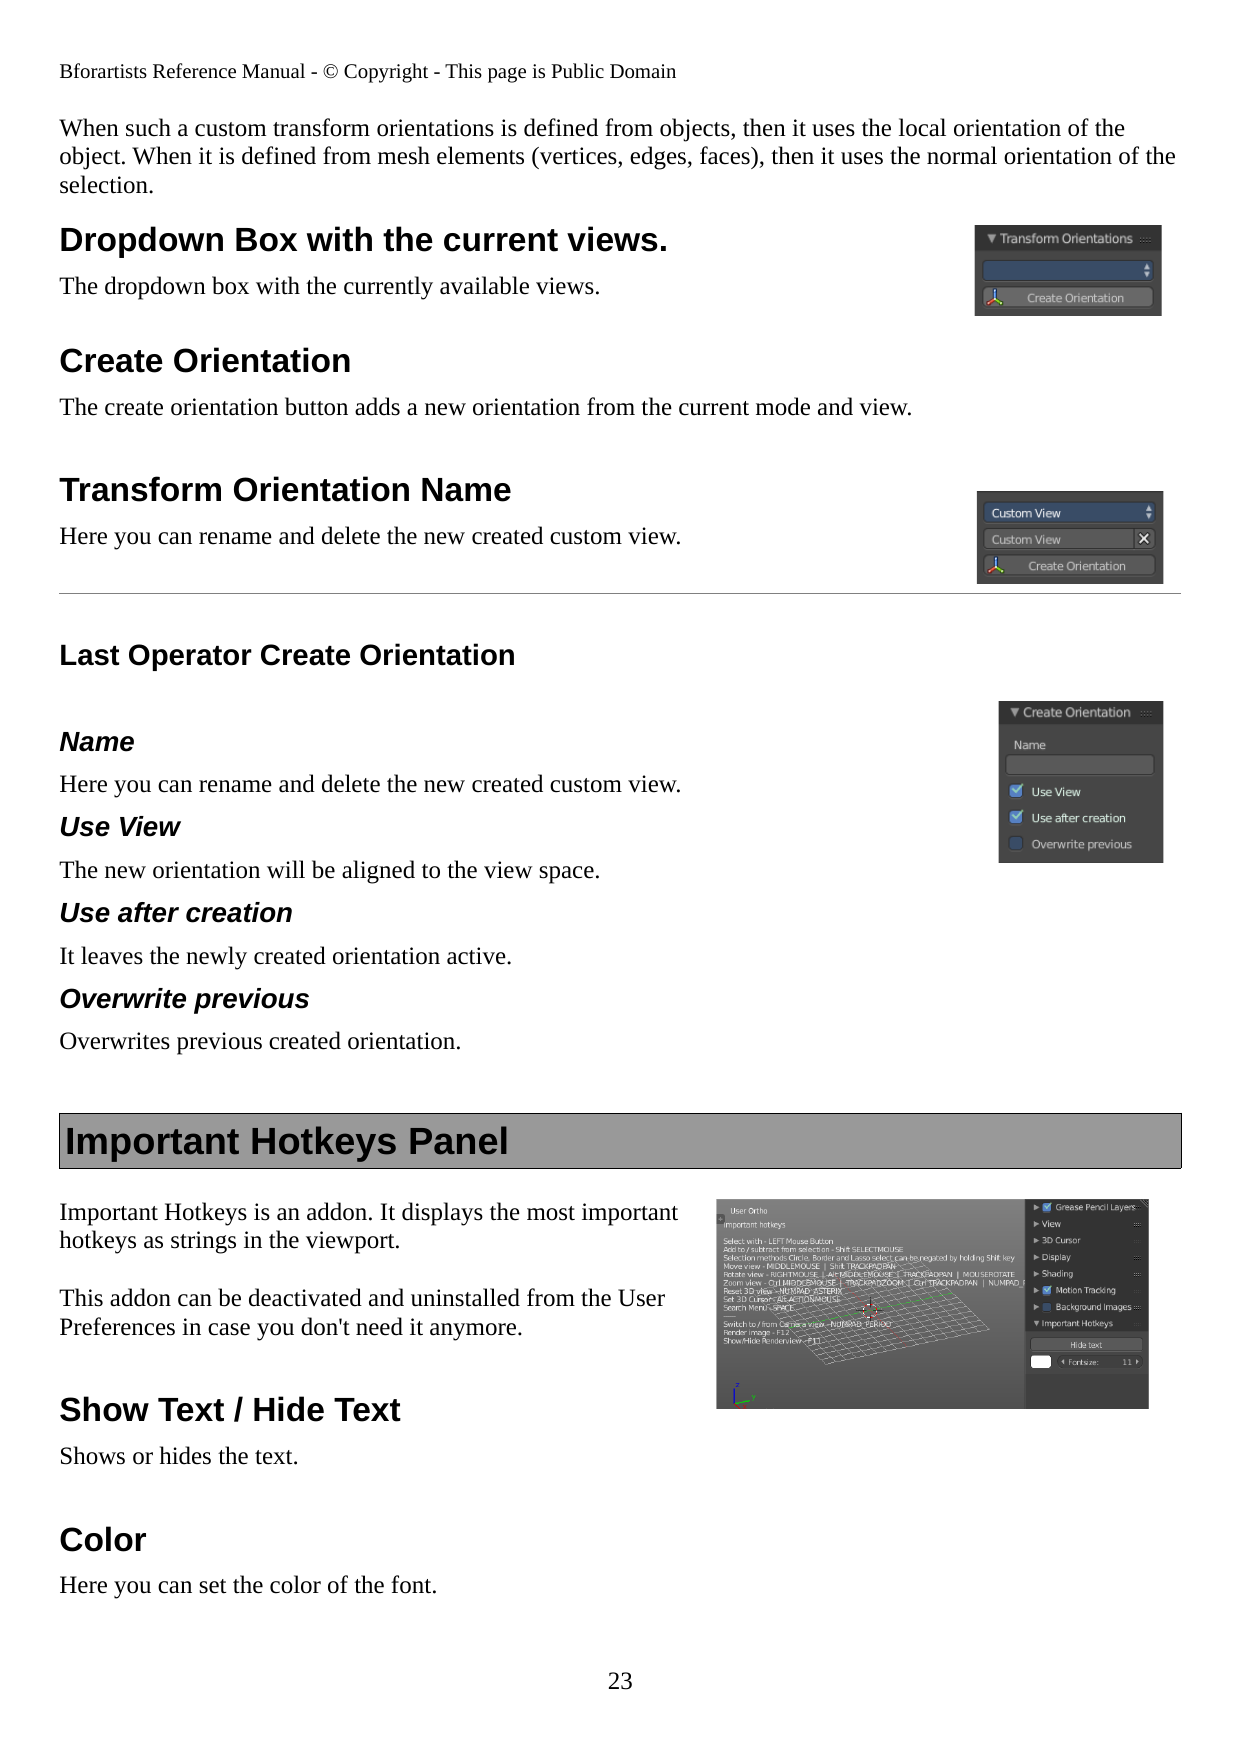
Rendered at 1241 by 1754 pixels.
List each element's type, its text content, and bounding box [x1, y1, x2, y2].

subtitle Use after creation [59, 896, 1181, 928]
table_header Important Hotkeys Panel [60, 1114, 1181, 1168]
text The new orientation will be aligned to the view space. [59, 855, 1181, 884]
text Here you can set the color of the font. [59, 1571, 1181, 1599]
subtitle [1164, 811, 1181, 843]
text The create orientation button adds a new orientation from the current mode and view. [59, 392, 1181, 421]
picture [976, 491, 1164, 584]
text Here you can rename and delete the new created custom view. [59, 521, 976, 550]
subtitle Use View [59, 811, 998, 843]
picture [716, 1199, 1149, 1409]
text The dropdown box with the currently available views. [59, 271, 974, 299]
subtitle Show Text / Hide Text [59, 1390, 1181, 1429]
text Here you can rename and delete the new created custom view. [59, 769, 998, 798]
subtitle Create Orientation [59, 341, 1181, 379]
text Important Hotkeys is an addon. It displays the most important hotkeys as strings in the viewport. [59, 1197, 1181, 1254]
subtitle Transform Orientation Name [59, 470, 1181, 509]
text It leaves the newly created orientation active. [59, 941, 1181, 969]
subtitle Last Operator Create Orientation [59, 638, 1181, 671]
subtitle Name [59, 725, 998, 757]
text This addon can be deactivated and uninstalled from the User Preferences in case you don't need it anymore. [59, 1283, 716, 1340]
text Shows or hides the text. [59, 1441, 1181, 1470]
subtitle Overwrite previous [59, 982, 1181, 1014]
subtitle Dropdown Box with the current views. [59, 220, 1181, 258]
subtitle Color [59, 1519, 1181, 1558]
subtitle [1164, 725, 1181, 757]
text Overwrites previous created orientation. [59, 1026, 1181, 1055]
picture [974, 225, 1162, 316]
picture [998, 701, 1164, 863]
text When such a custom transform orientations is defined from objects, then it uses the local orientation of the object. When it is defined from mesh elements (vertices, edges, faces), then it uses the normal orientation of the selection. [59, 113, 1181, 199]
